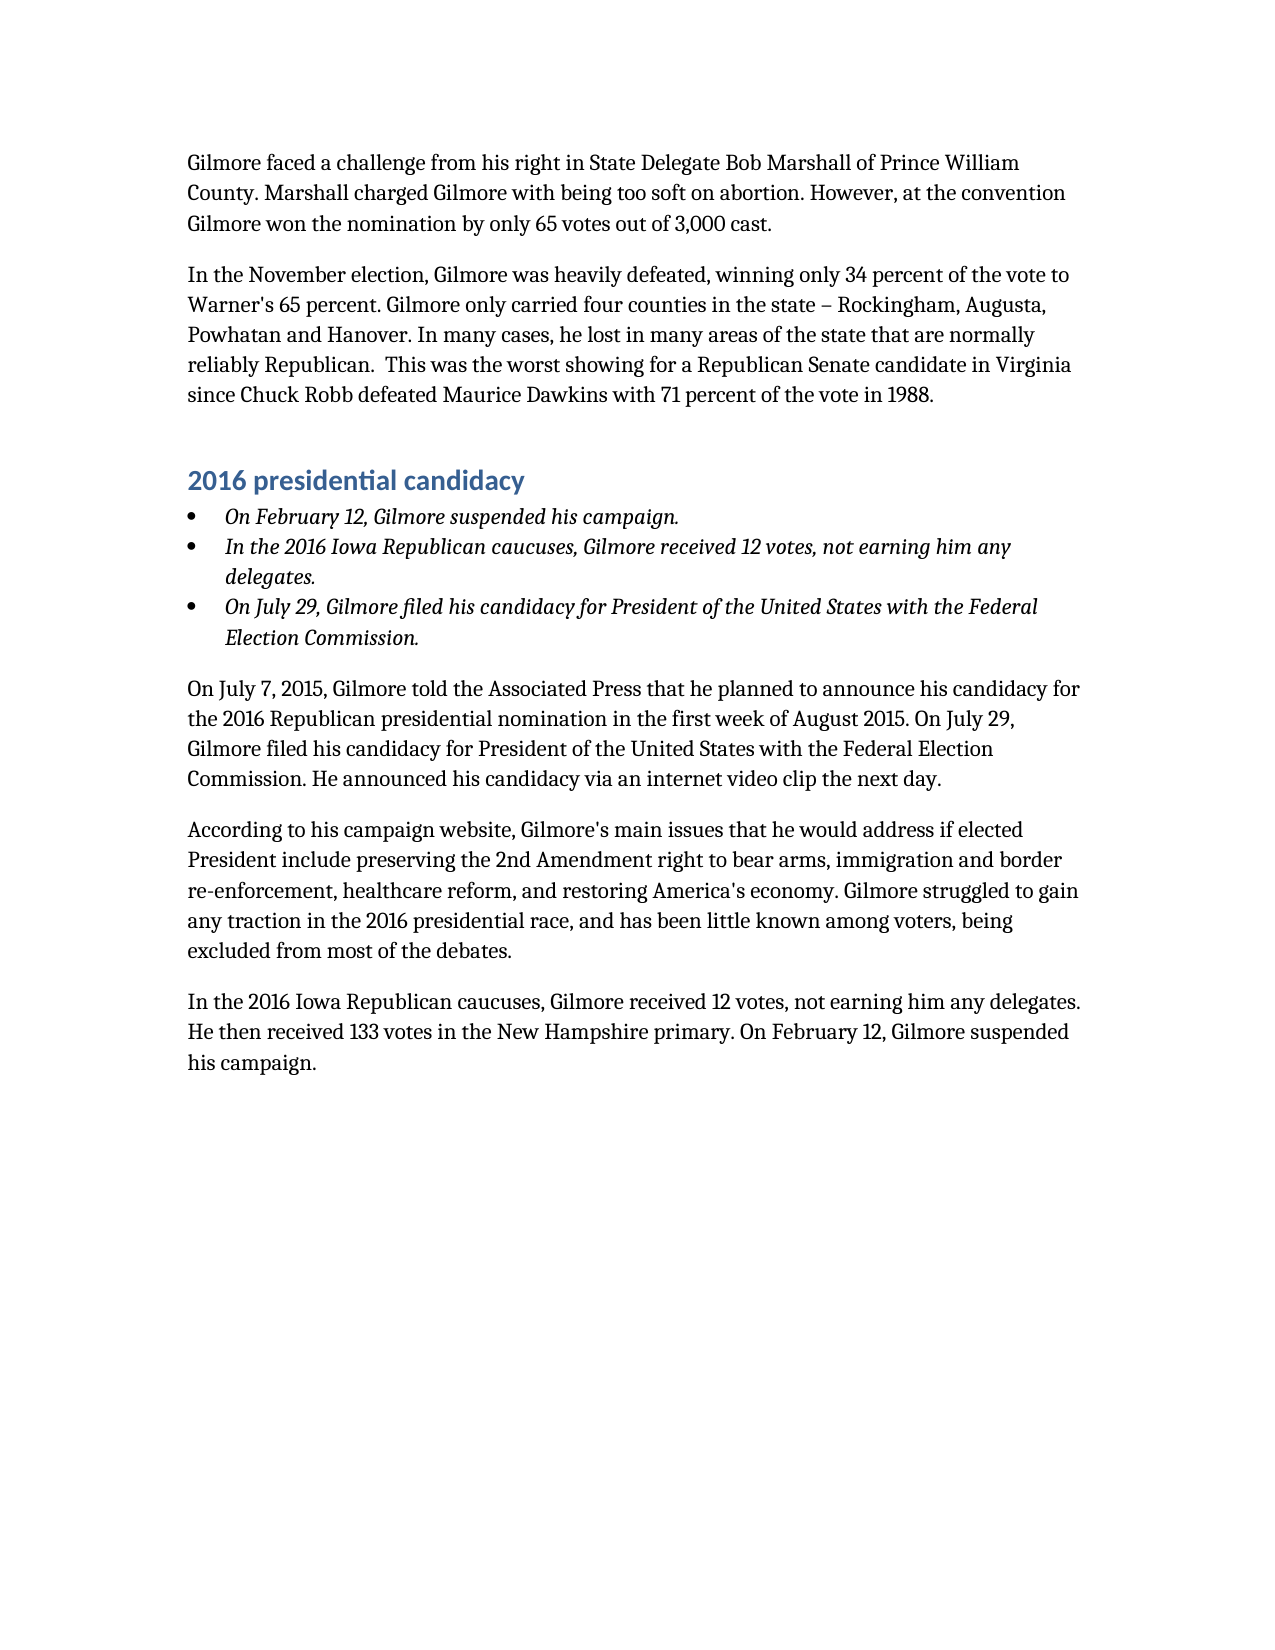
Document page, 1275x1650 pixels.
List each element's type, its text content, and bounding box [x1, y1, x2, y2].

text On July 7, 2015, Gilmore told the Associated Press that he planned to announce his candidacy for the 2016 Republican presidential nomination in the first week of August 2015. On July 29, Gilmore filed his candidacy for President of the United States with the Federal Election Commission. He announced his candidacy via an internet video clip the next day. [187, 675, 1087, 792]
list In the 2016 Iowa Republican caucuses, Gilmore received 12 votes, not earning him any delegates. [187, 534, 1087, 590]
list On July 29, Gilmore filed his candidacy for President of the United States with the Federal Election Commission. [187, 594, 1087, 651]
text In the November election, Gilmore was heavily defeated, winning only 34 percent of the vote to Warner's 65 percent. Gilmore only carried four counties in the state – Rockingham, Augusta, Powhatan and Hanover. In many cases, he lost in many areas of the state that are normally reliably Republican. This was the worst showing for a Republican Senate candidate in Virginia since Chuck Robb defeated Maurice Dawkins with 71 percent of the vote in 1988. [187, 261, 1087, 409]
list On February 12, Gilmore suspended his campaign. [187, 503, 1087, 530]
subtitle 2016 presidential candidacy [187, 462, 1087, 498]
text According to his campaign website, Gilmore's main issues that he would address if elected President include preserving the 2nd Amendment right to bear arms, immigration and border re-enforcement, healthcare reform, and restoring America's economy. Gilmore struggled to gain any traction in the 2016 presidential race, and has been little known among voters, being excluded from most of the debates. [187, 817, 1087, 964]
text Gilmore faced a challenge from his right in State Delegate Bob Marshall of Prince William County. Marshall charged Gilmore with being too soft on abortion. However, at the convention Gilmore won the nomination by only 65 votes out of 3,000 cast. [187, 150, 1087, 237]
text In the 2016 Iowa Republican caucuses, Gilmore received 12 votes, not earning him any delegates. He then received 133 votes in the New Hampshire primary. On February 12, Gilmore suspended his campaign. [187, 989, 1087, 1076]
